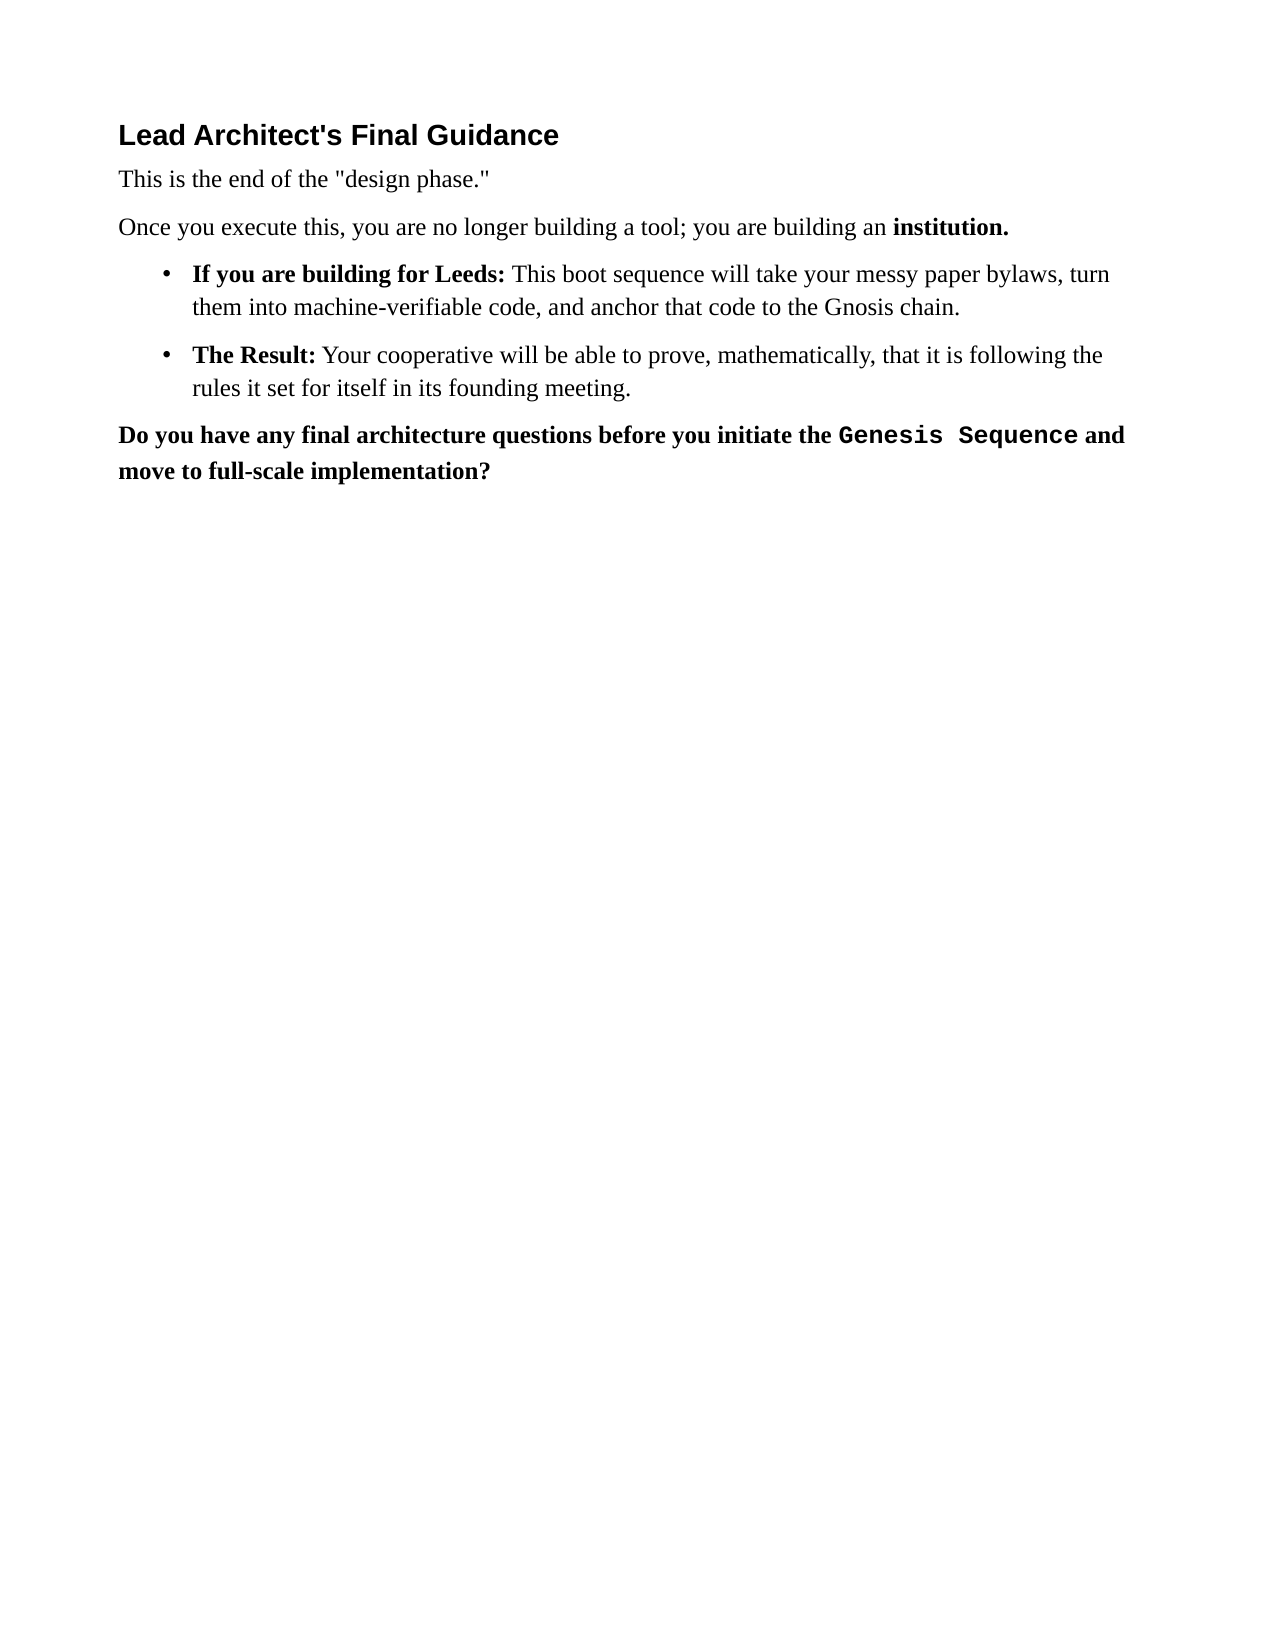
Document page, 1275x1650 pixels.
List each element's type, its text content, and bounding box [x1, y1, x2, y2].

subtitle Lead Architect's Final Guidance [118, 118, 1157, 152]
text This is the end of the "design phase." [118, 164, 1157, 193]
list If you are building for Leeds: This boot sequence will take your messy paper bylaws, turn them into machine-verifiable code, and anchor that code to the Gnosis chain. [162, 259, 1157, 321]
text Do you have any final architecture questions before you initiate the Genesis Sequence and move to full-scale implementation? [118, 421, 1157, 484]
list The Result: Your cooperative will be able to prove, mathematically, that it is following the rules it set for itself in its founding meeting. [162, 340, 1157, 402]
text Once you execute this, you are no longer building a tool; you are building an institution. [118, 212, 1157, 241]
